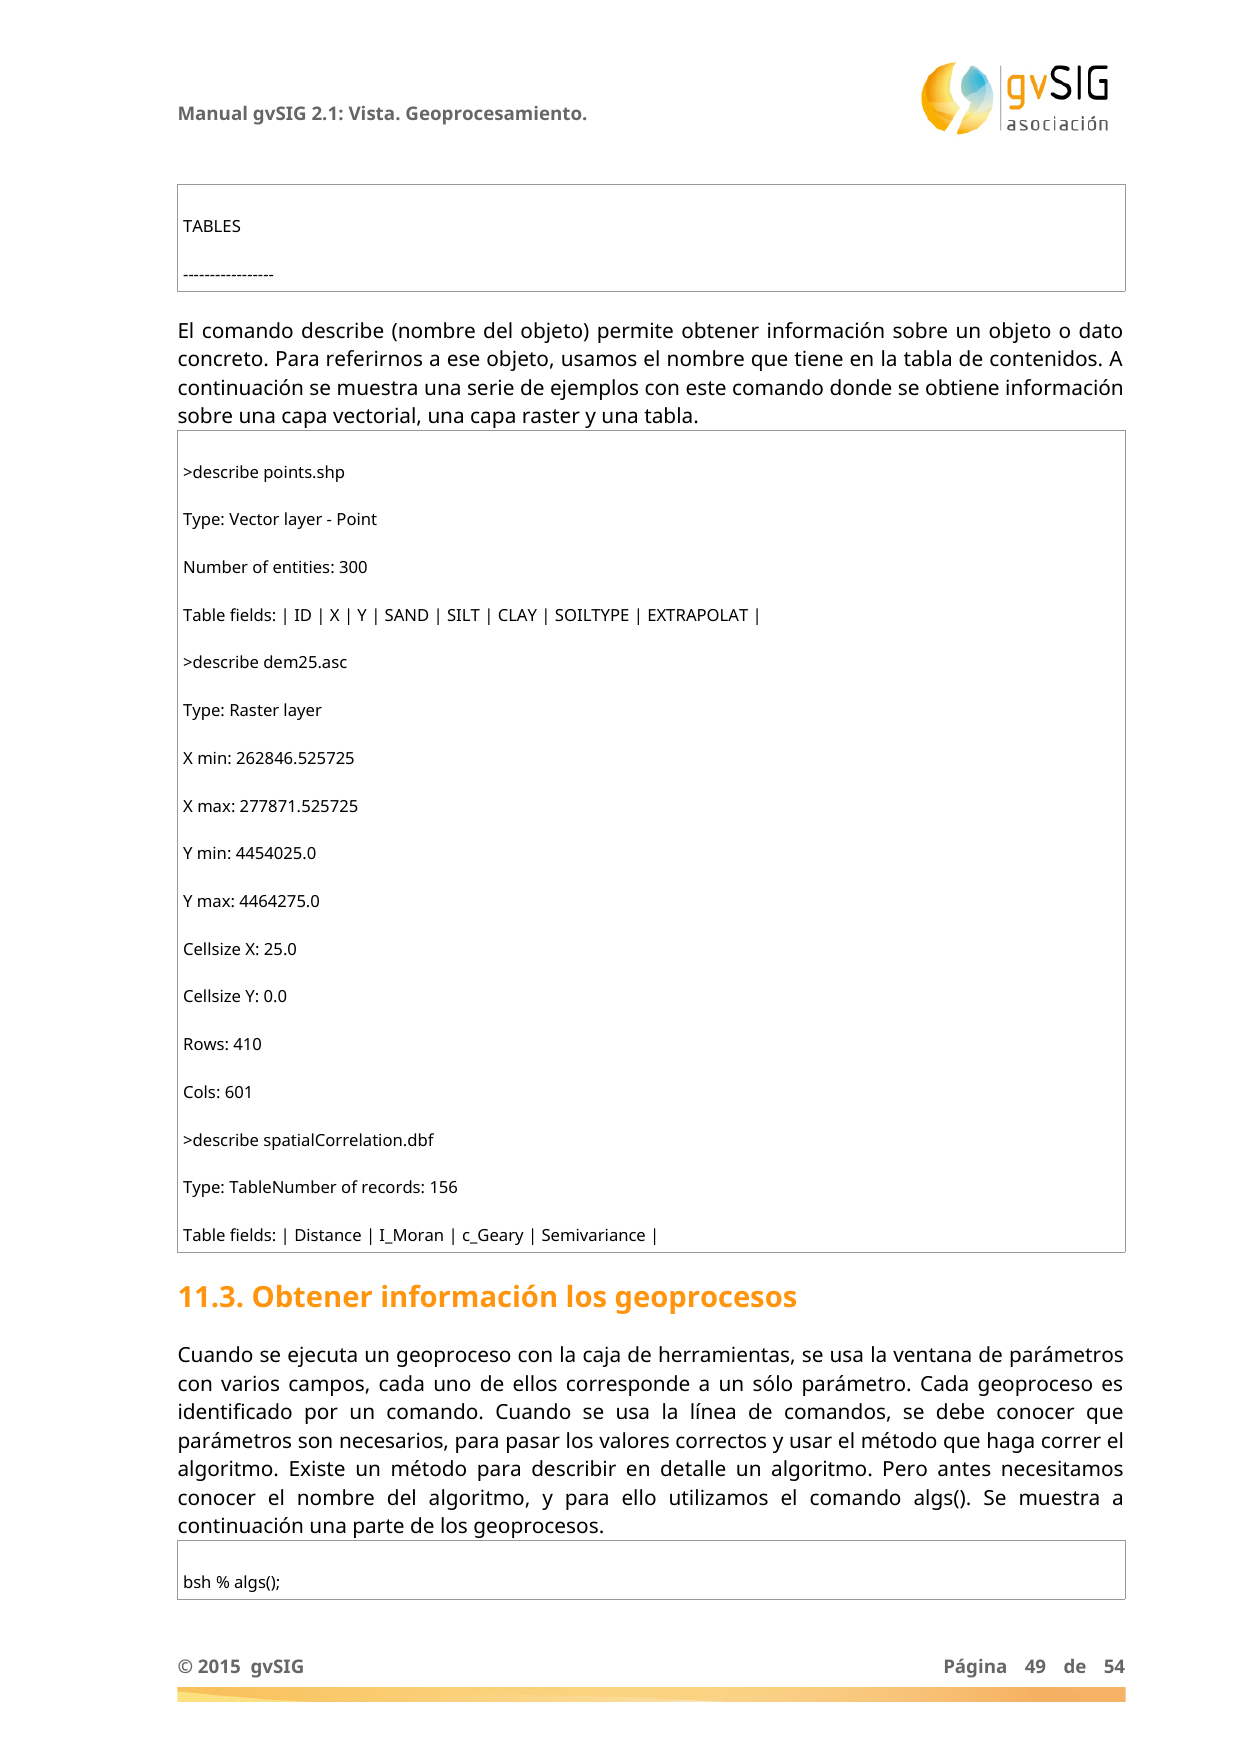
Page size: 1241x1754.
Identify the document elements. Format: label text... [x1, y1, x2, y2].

picture [177, 1687, 1126, 1702]
text El comando describe (nombre del objeto) permite obtener información sobre un objeto o dato concreto. Para referirnos a ese objeto, usamos el nombre que tiene en la tabla de contenidos. A continuación se muestra una serie de ejemplos con este comando donde se obtiene información sobre una capa vectorial, una capa raster y una tabla. [177, 316, 1125, 429]
text Cuando se ejecuta un geoproceso con la caja de herramientas, se usa la ventana de parámetros con varios campos, cada uno de ellos corresponde a un sólo parámetro. Cada geoproceso es identificado por un comando. Cuando se usa la línea de comandos, se debe conocer que parámetros son necesarios, para pasar los valores correctos y usar el método que haga correr el algoritmo. Existe un método para describir en detalle un algoritmo. Pero antes necesitamos conocer el nombre del algoritmo, y para ello utilizamos el comando algs(). Se muestra a continuación una parte de los geoprocesos. [177, 1341, 1125, 1539]
picture [902, 47, 1122, 148]
table_header TABLES ----------------- [178, 185, 1125, 291]
subtitle 11.3. Obtener información los geoprocesos [177, 1276, 1125, 1316]
table_header >describe points.shp Type: Vector layer - Point Number of entities: 300 Table fields: | ID | X | Y | SAND | SILT | CLAY | SOILTYPE | EXTRAPOLAT | >describe dem25.asc Type: Raster layer X min: 262846.525725 X max: 277871.525725 Y min: 4454025.0 Y max: 4464275.0 Cellsize X: 25.0 Cellsize Y: 0.0 Rows: 410 Cols: 601 >describe spatialCorrelation.dbf Type: TableNumber of records: 156 Table fields: | Distance | I_Moran | c_Geary | Semivariance | [178, 431, 1125, 1252]
table_header bsh % algs(); [178, 1541, 1125, 1599]
